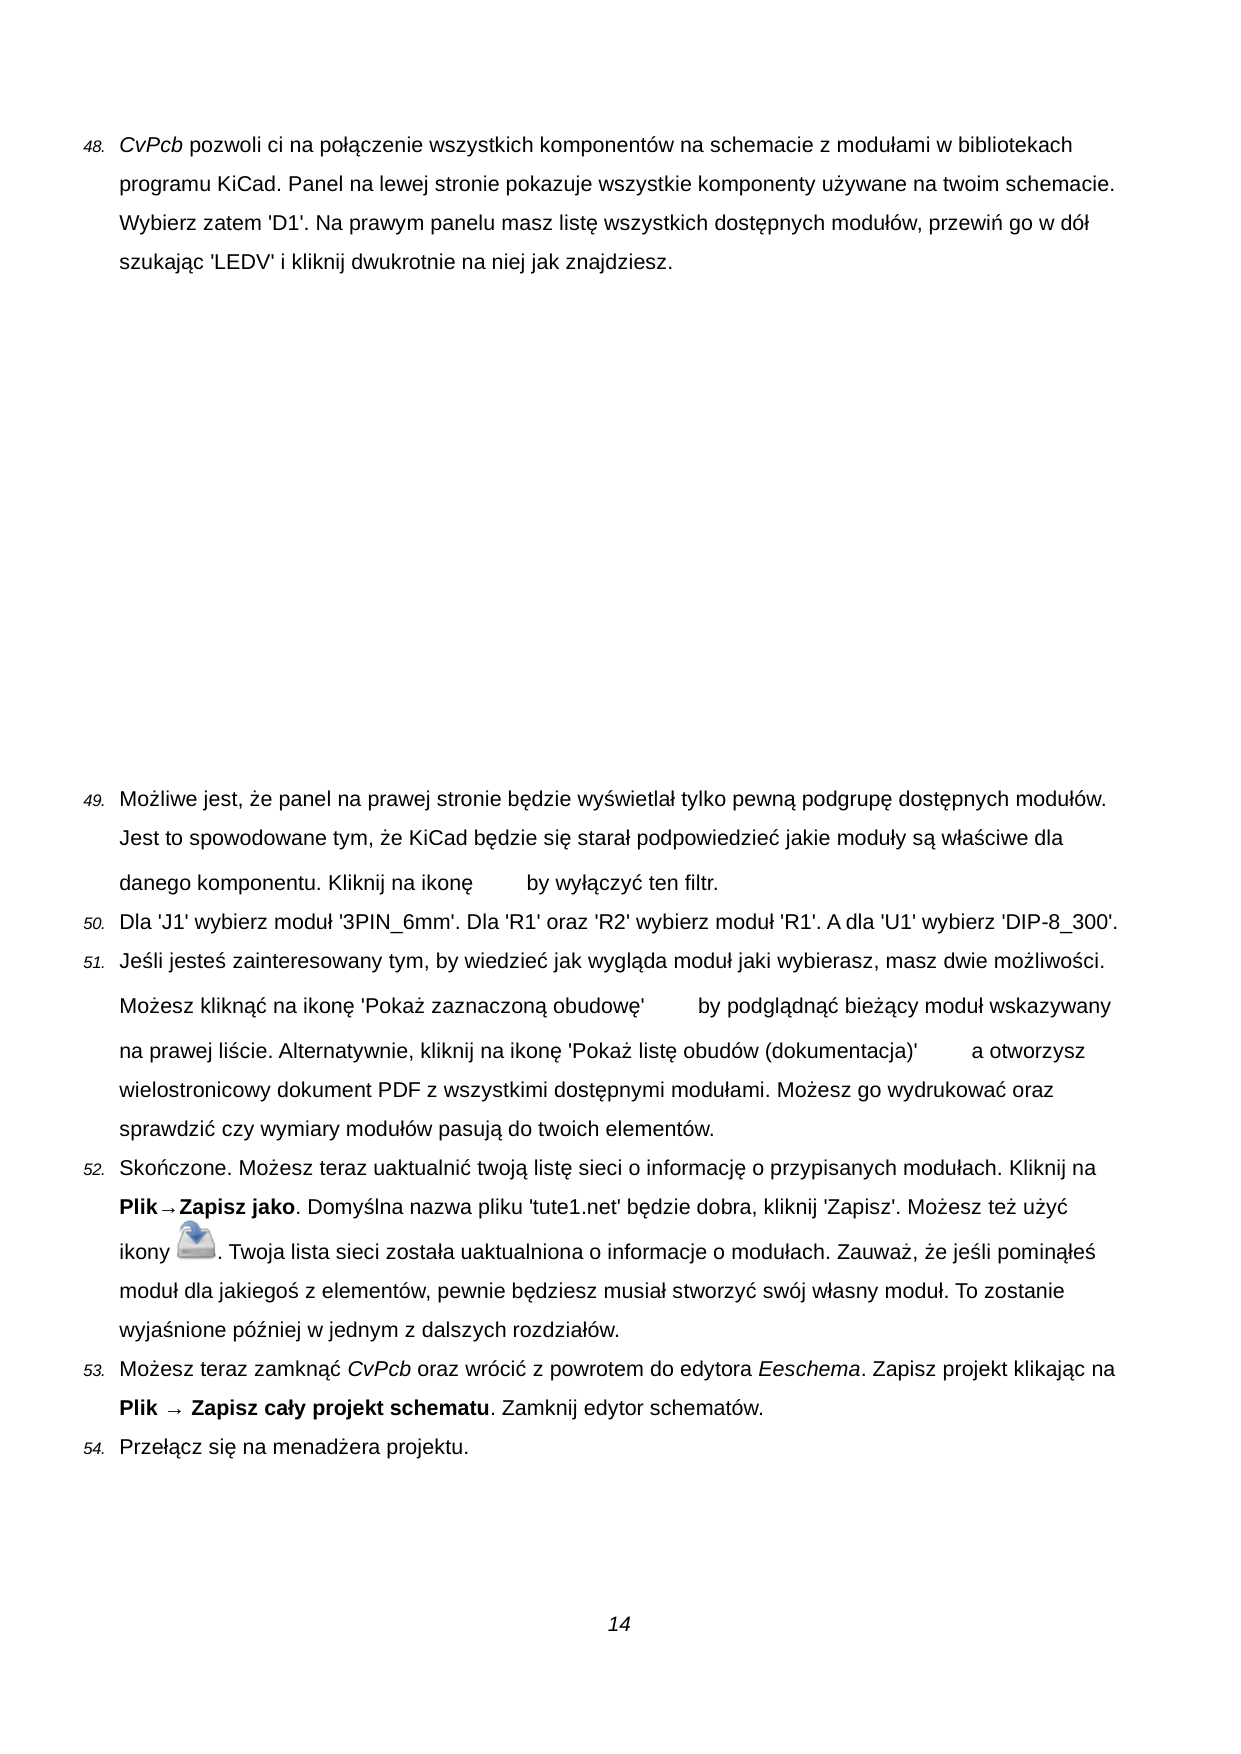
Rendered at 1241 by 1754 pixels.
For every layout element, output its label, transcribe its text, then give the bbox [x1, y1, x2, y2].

list Dla 'J1' wybierz moduł '3PIN_6mm'. Dla 'R1' oraz 'R2' wybierz moduł 'R1'. A dla 'U1' wybierz 'DIP-8_300'. [119, 895, 1122, 934]
list Możesz teraz zamknąć CvPcb oraz wrócić z powrotem do edytora Eeschema. Zapisz projekt klikając na Plik → Zapisz cały projekt schematu. Zamknij edytor schematów. [119, 1342, 1122, 1420]
list Jeśli jesteś zainteresowany tym, by wiedzieć jak wygląda moduł jaki wybierasz, masz dwie możliwości. Możesz kliknąć na ikonę 'Pokaż zaznaczoną obudowę' by podglądnąć bieżący moduł wskazywany na prawej liście. Alternatywnie, kliknij na ikonę 'Pokaż listę obudów (dokumentacja)' a otworzysz wielostronicowy dokument PDF z wszystkimi dostępnymi modułami. Możesz go wydrukować oraz sprawdzić czy wymiary modułów pasują do twoich elementów. [119, 934, 1122, 1141]
list CvPcb pozwoli ci na połączenie wszystkich komponentów na schemacie z modułami w bibliotekach programu KiCad. Panel na lewej stronie pokazuje wszystkie komponenty używane na twoim schemacie. Wybierz zatem 'D1'. Na prawym panelu masz listę wszystkich dostępnych modułów, przewiń go w dół szukając 'LEDV' i kliknij dwukrotnie na niej jak znajdziesz. [119, 118, 1122, 772]
list Przełącz się na menadżera projektu. [119, 1420, 1122, 1459]
picture [176, 1219, 217, 1260]
list Skończone. Możesz teraz uaktualnić twoją listę sieci o informację o przypisanych modułach. Kliknij na Plik→Zapisz jako. Domyślna nazwa pliku 'tute1.net' będzie dobra, kliknij 'Zapisz'. Możesz też użyć ikony . Twoja lista sieci została uaktualniona o informacje o modułach. Zauważ, że jeśli pominąłeś moduł dla jakiegoś z elementów, pewnie będziesz musiał stworzyć swój własny moduł. To zostanie wyjaśnione później w jednym z dalszych rozdziałów. [119, 1141, 1122, 1342]
list Możliwe jest, że panel na prawej stronie będzie wyświetlał tylko pewną podgrupę dostępnych modułów. Jest to spowodowane tym, że KiCad będzie się starał podpowiedzieć jakie moduły są właściwe dla danego komponentu. Kliknij na ikonę by wyłączyć ten filtr. [119, 772, 1122, 895]
